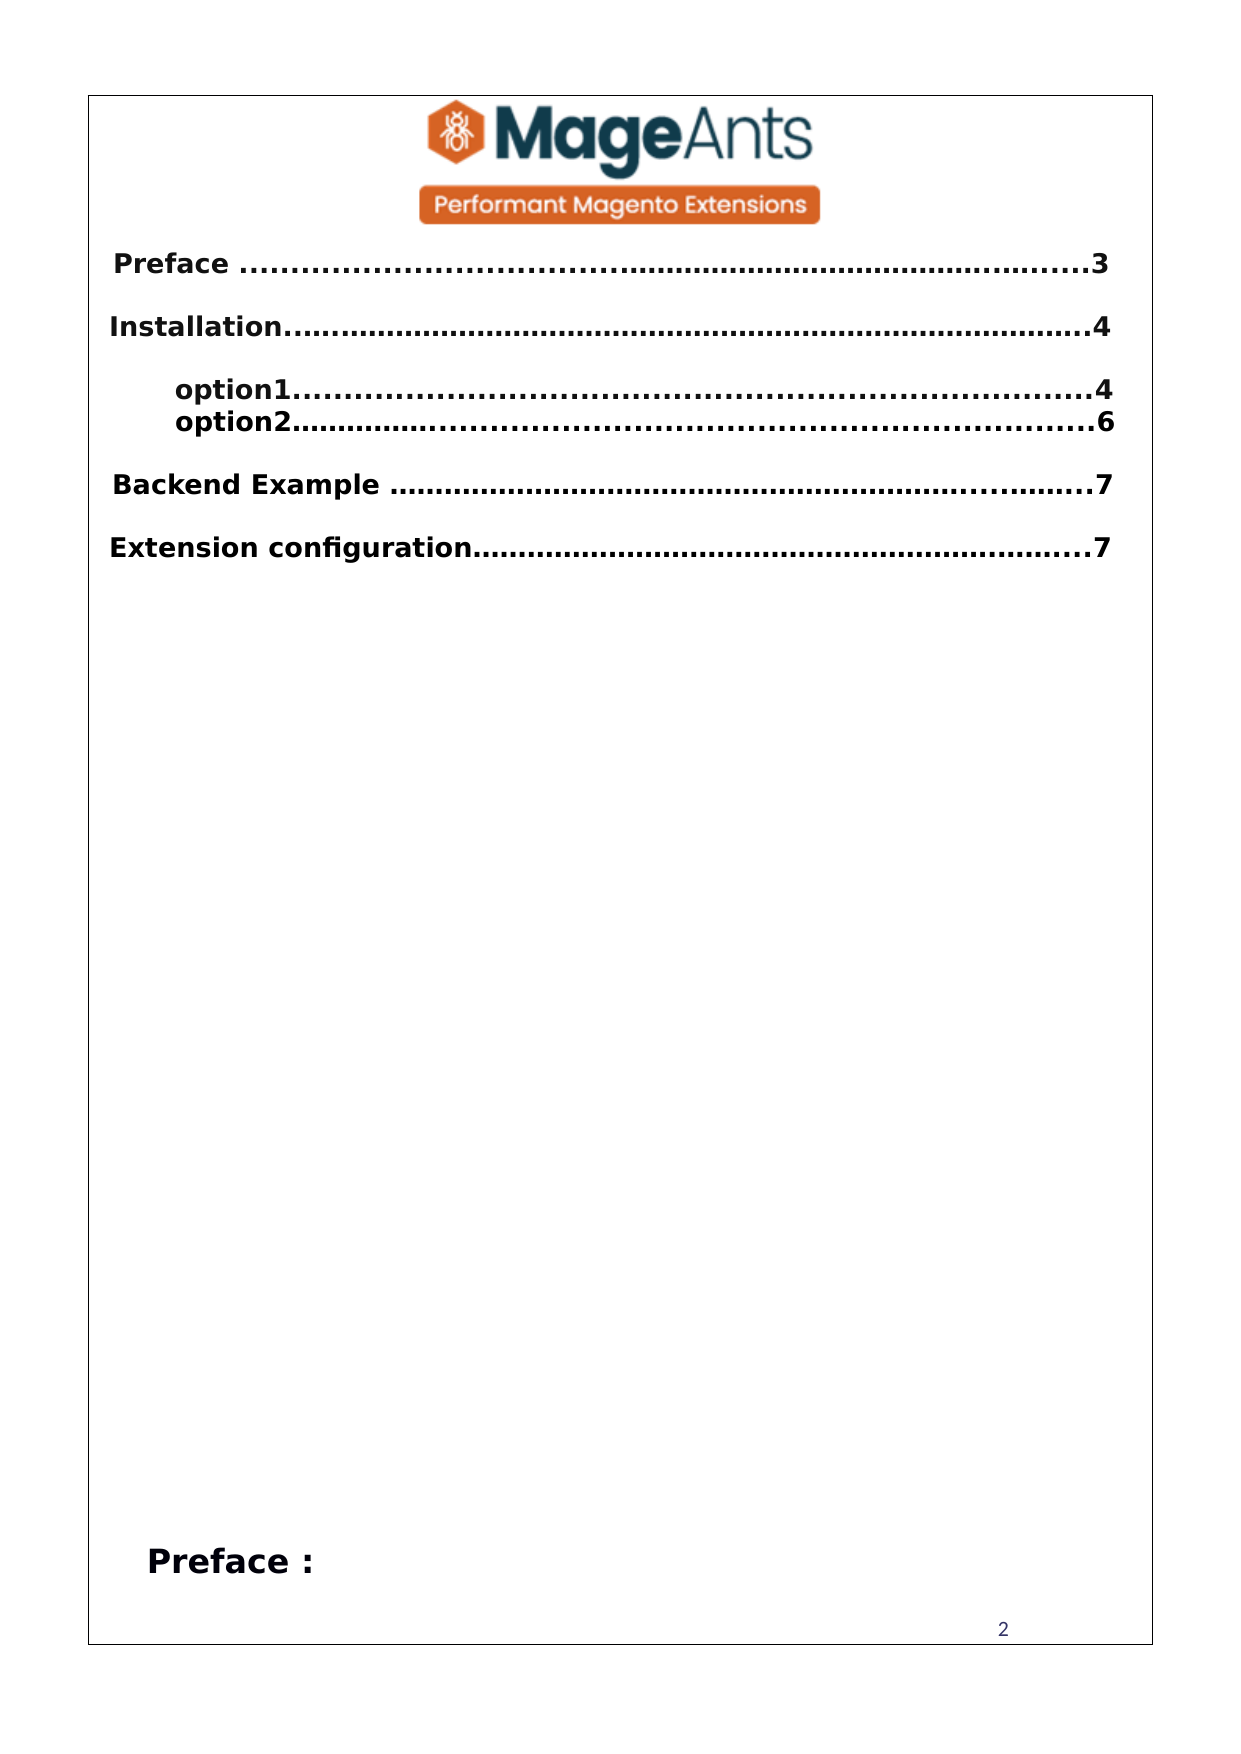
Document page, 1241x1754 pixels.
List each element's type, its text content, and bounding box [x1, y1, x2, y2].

text Preface ......................................…………………………………..…......3 [90, 248, 1152, 280]
text Extension configuration………………………………………………….……....7 [90, 532, 1152, 564]
text Backend Example ……………………………………………………….....……...7 [90, 469, 1152, 501]
picture [415, 97, 825, 226]
text Preface : [90, 1542, 1152, 1581]
text Installation..….………………………………………………………………………..4 [90, 311, 1152, 343]
text option2…………….................................................................6 [90, 406, 1152, 437]
text option1..............................................................................4 [90, 374, 1152, 406]
text [1153, 1542, 1179, 1581]
